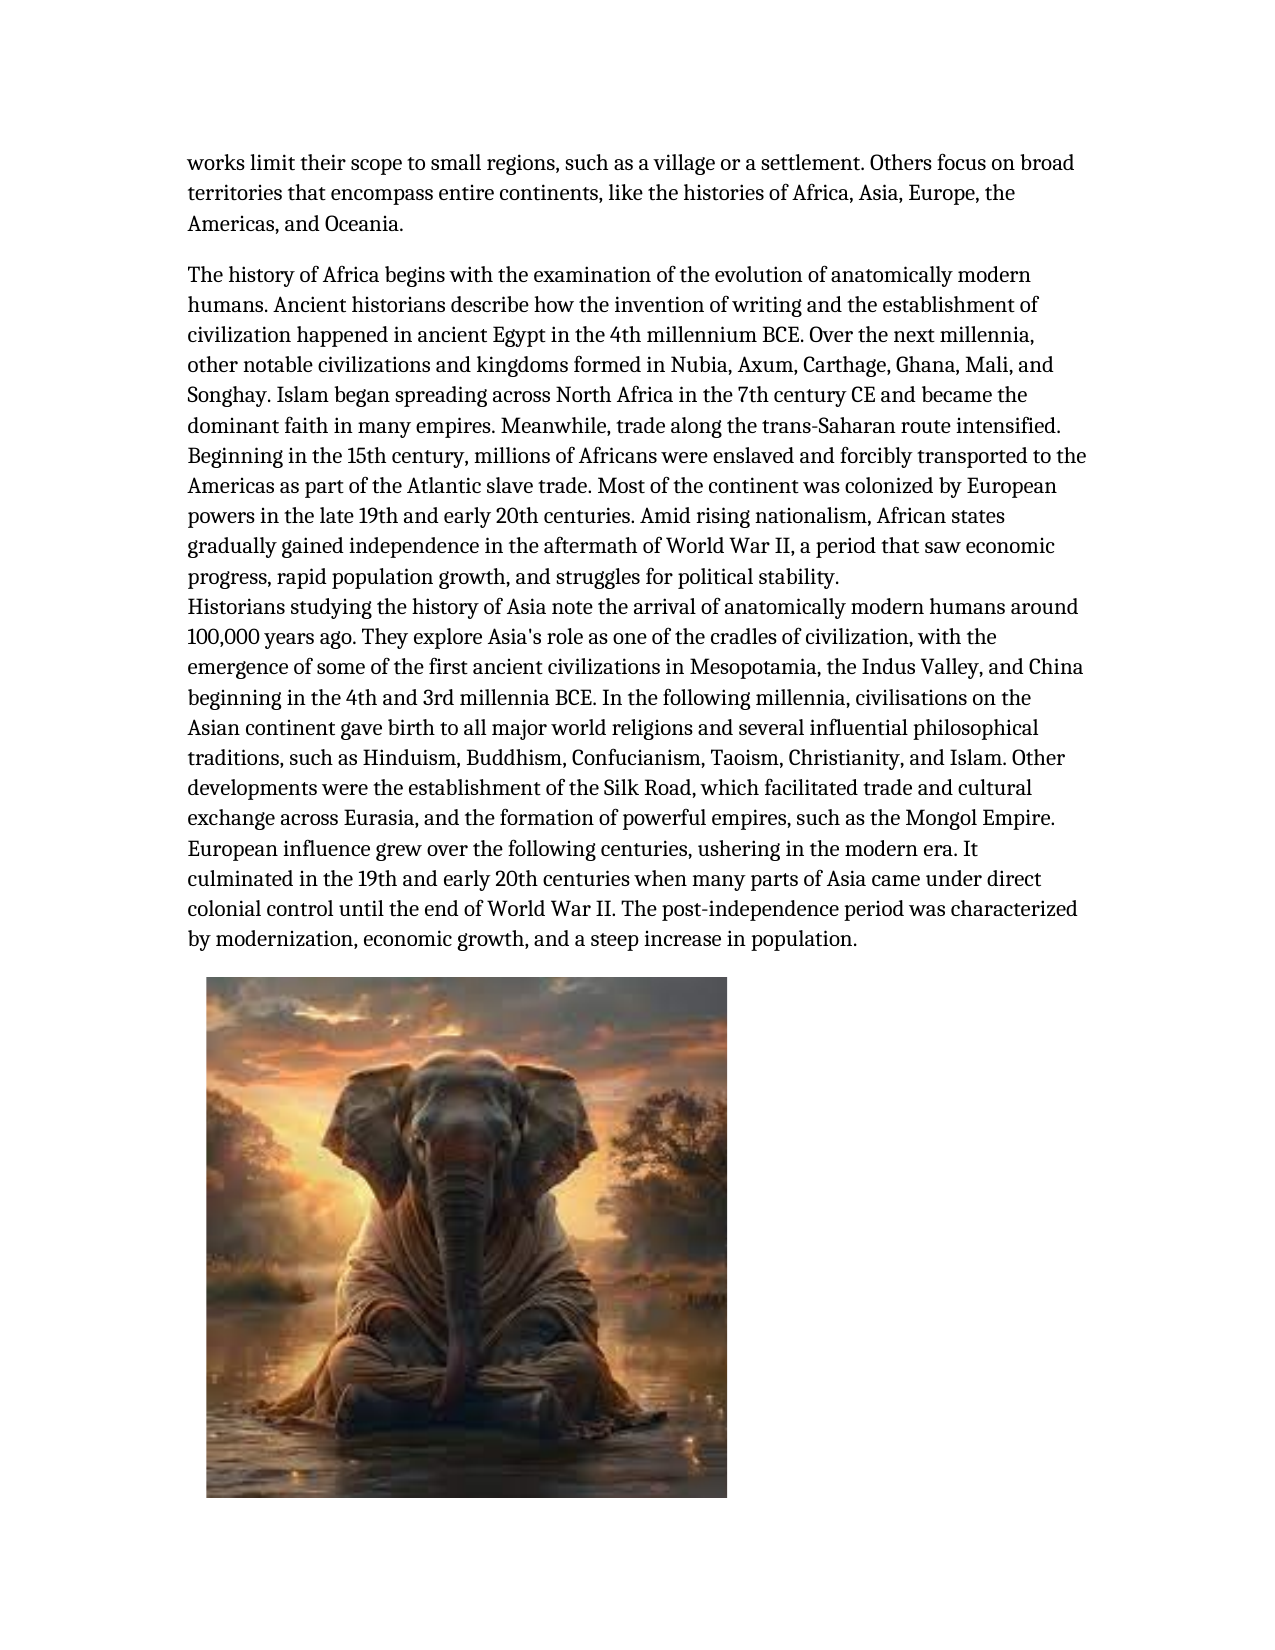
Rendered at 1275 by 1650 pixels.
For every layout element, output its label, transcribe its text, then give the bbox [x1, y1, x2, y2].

picture [206, 977, 728, 1498]
text works limit their scope to small regions, such as a village or a settlement. Others focus on broad territories that encompass entire continents, like the histories of Africa, Asia, Europe, the Americas, and Oceania. [187, 150, 1087, 237]
text The history of Africa begins with the examination of the evolution of anatomically modern humans. Ancient historians describe how the invention of writing and the establishment of civilization happened in ancient Egypt in the 4th millennium BCE. Over the next millennia, other notable civilizations and kingdoms formed in Nubia, Axum, Carthage, Ghana, Mali, and Songhay. Islam began spreading across North Africa in the 7th century CE and became the dominant faith in many empires. Meanwhile, trade along the trans-Saharan route intensified. Beginning in the 15th century, millions of Africans were enslaved and forcibly transported to the Americas as part of the Atlantic slave trade. Most of the continent was colonized by European powers in the late 19th and early 20th centuries. Amid rising nationalism, African states gradually gained independence in the aftermath of World War II, a period that saw economic progress, rapid population growth, and struggles for political stability. Historians studying the history of Asia note the arrival of anatomically modern humans around 100,000 years ago. They explore Asia's role as one of the cradles of civilization, with the emergence of some of the first ancient civilizations in Mesopotamia, the Indus Valley, and China beginning in the 4th and 3rd millennia BCE. In the following millennia, civilisations on the Asian continent gave birth to all major world religions and several influential philosophical traditions, such as Hinduism, Buddhism, Confucianism, Taoism, Christianity, and Islam. Other developments were the establishment of the Silk Road, which facilitated trade and cultural exchange across Eurasia, and the formation of powerful empires, such as the Mongol Empire. European influence grew over the following centuries, ushering in the modern era. It culminated in the 19th and early 20th centuries when many parts of Asia came under direct colonial control until the end of World War II. The post-independence period was characterized by modernization, economic growth, and a steep increase in population. [187, 261, 1087, 952]
